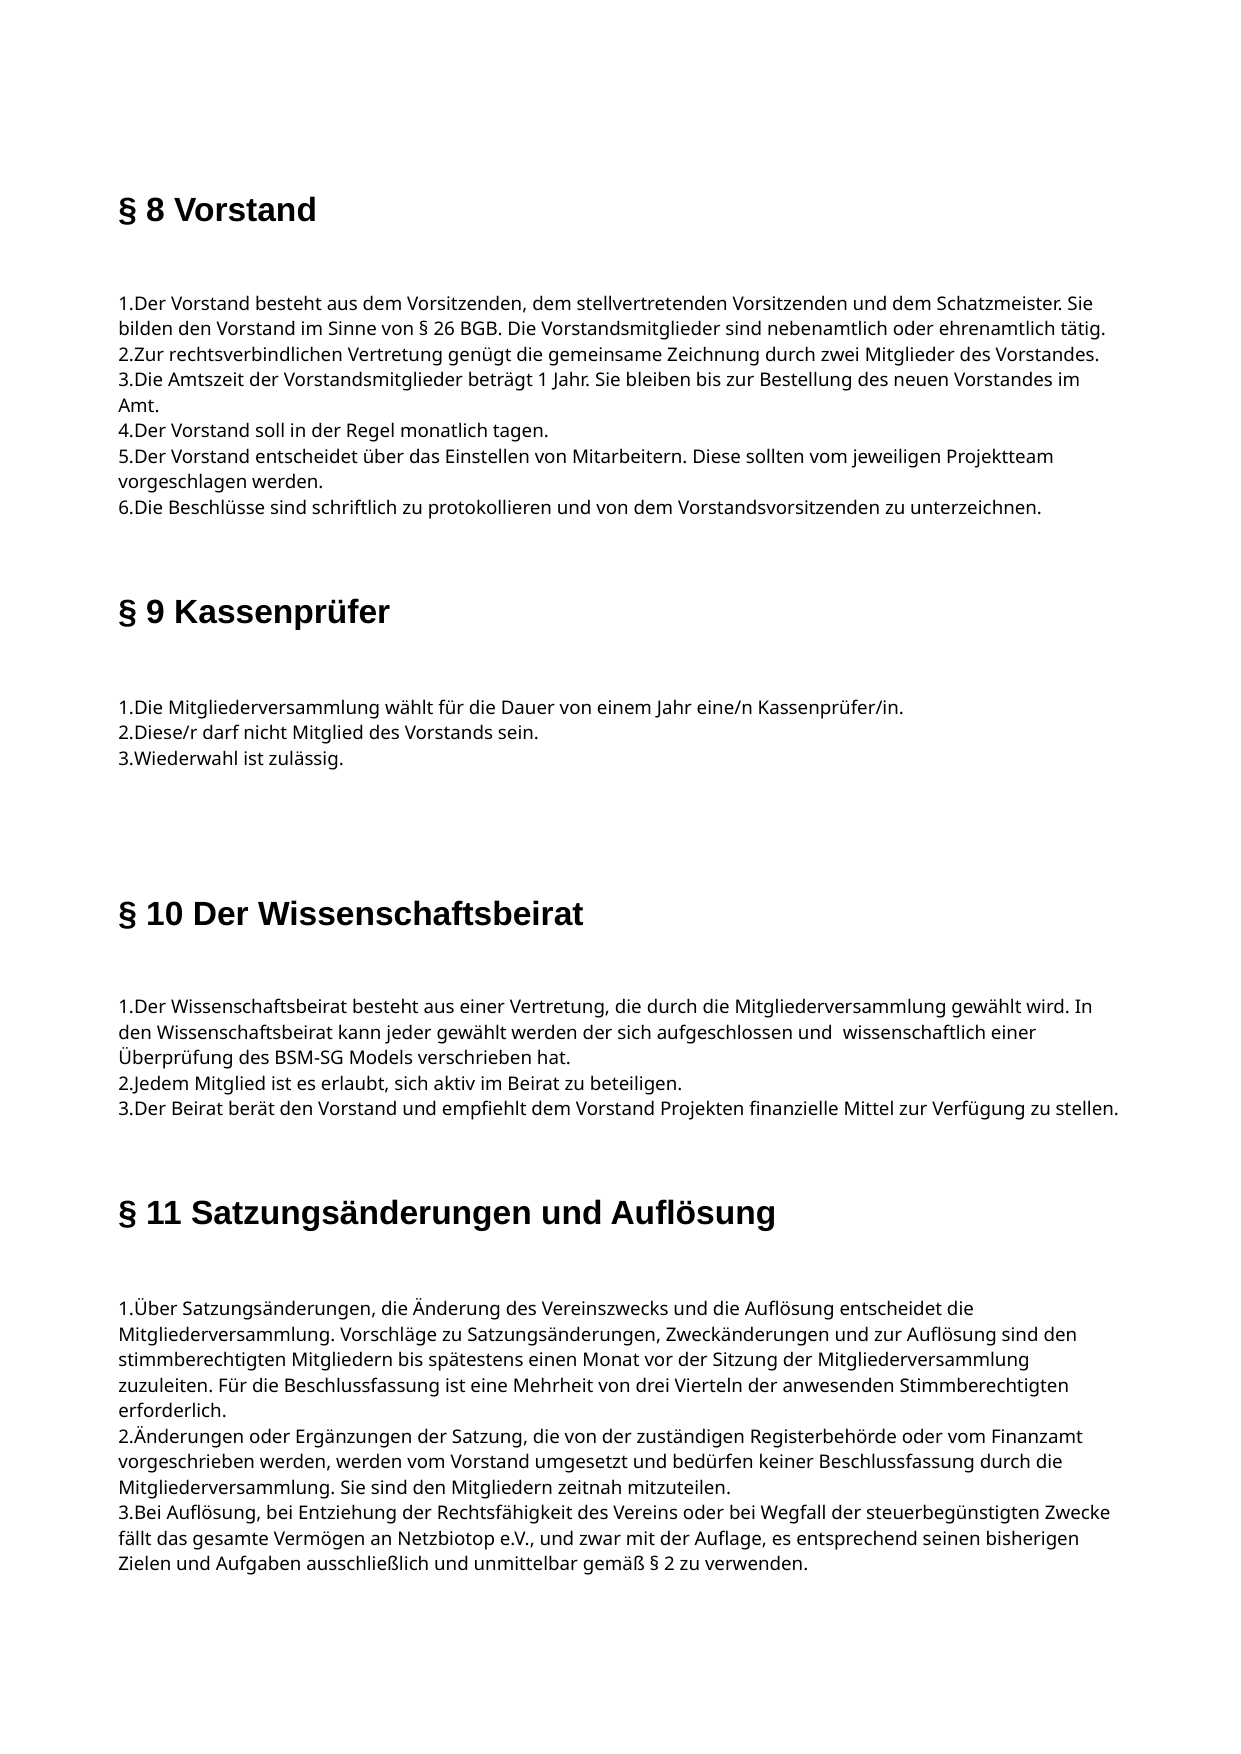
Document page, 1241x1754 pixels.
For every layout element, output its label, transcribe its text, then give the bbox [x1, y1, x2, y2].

list Zur rechtsverbindlichen Vertretung genügt die gemeinsame Zeichnung durch zwei Mitglieder des Vorstandes. [118, 341, 1122, 367]
list Jedem Mitglied ist es erlaubt, sich aktiv im Beirat zu beteiligen. [118, 1070, 1122, 1096]
list Die Mitgliederversammlung wählt für die Dauer von einem Jahr eine/n Kassenprüfer/in. [118, 694, 1122, 719]
list Die Beschlüsse sind schriftlich zu protokollieren und von dem Vorstandsvorsitzenden zu unterzeichnen. [118, 494, 1122, 520]
list Wiederwahl ist zulässig. [118, 745, 1122, 771]
list Der Vorstand besteht aus dem Vorsitzenden, dem stellvertretenden Vorsitzenden und dem Schatzmeister. Sie bilden den Vorstand im Sinne von § 26 BGB. Die Vorstandsmitglieder sind nebenamtlich oder ehrenamtlich tätig. [118, 290, 1122, 341]
subtitle § 9 Kassenprüfer [118, 592, 1122, 630]
subtitle § 8 Vorstand [118, 190, 1122, 229]
list Der Vorstand soll in der Regel monatlich tagen. [118, 418, 1122, 443]
list Der Wissenschaftsbeirat besteht aus einer Vertretung, die durch die Mitgliederversammlung gewählt wird. In den Wissenschaftsbeirat kann jeder gewählt werden der sich aufgeschlossen und wissenschaftlich einer Überprüfung des BSM-SG Models verschrieben hat. [118, 994, 1122, 1070]
list Diese/r darf nicht Mitglied des Vorstands sein. [118, 719, 1122, 745]
list Der Vorstand entscheidet über das Einstellen von Mitarbeitern. Diese sollten vom jeweiligen Projektteam vorgeschlagen werden. [118, 443, 1122, 494]
list Der Beirat berät den Vorstand und empfiehlt dem Vorstand Projekten finanzielle Mittel zur Verfügung zu stellen. [118, 1096, 1122, 1121]
subtitle § 11 Satzungsänderungen und Auflösung [118, 1193, 1122, 1232]
list Die Amtszeit der Vorstandsmitglieder beträgt 1 Jahr. Sie bleiben bis zur Bestellung des neuen Vorstandes im Amt. [118, 367, 1122, 418]
subtitle § 10 Der Wissenschaftsbeirat [118, 893, 1122, 932]
list Bei Auflösung, bei Entziehung der Rechtsfähigkeit des Vereins oder bei Wegfall der steuerbegünstigten Zwecke fällt das gesamte Vermögen an Netzbiotop e.V., und zwar mit der Auflage, es entsprechend seinen bisherigen Zielen und Aufgaben ausschließlich und unmittelbar gemäß § 2 zu verwenden. [118, 1499, 1122, 1576]
list Über Satzungsänderungen, die Änderung des Vereinszwecks und die Auflösung entscheidet die Mitgliederversammlung. Vorschläge zu Satzungsänderungen, Zweckänderungen und zur Auflösung sind den stimmberechtigten Mitgliedern bis spätestens einen Monat vor der Sitzung der Mitgliederversammlung zuzuleiten. Für die Beschlussfassung ist eine Mehrheit von drei Vierteln der anwesenden Stimmberechtigten erforderlich. [118, 1295, 1122, 1423]
list Änderungen oder Ergänzungen der Satzung, die von der zuständigen Registerbehörde oder vom Finanzamt vorgeschrieben werden, werden vom Vorstand umgesetzt und bedürfen keiner Beschlussfassung durch die Mitgliederversammlung. Sie sind den Mitgliedern zeitnah mitzuteilen. [118, 1423, 1122, 1499]
